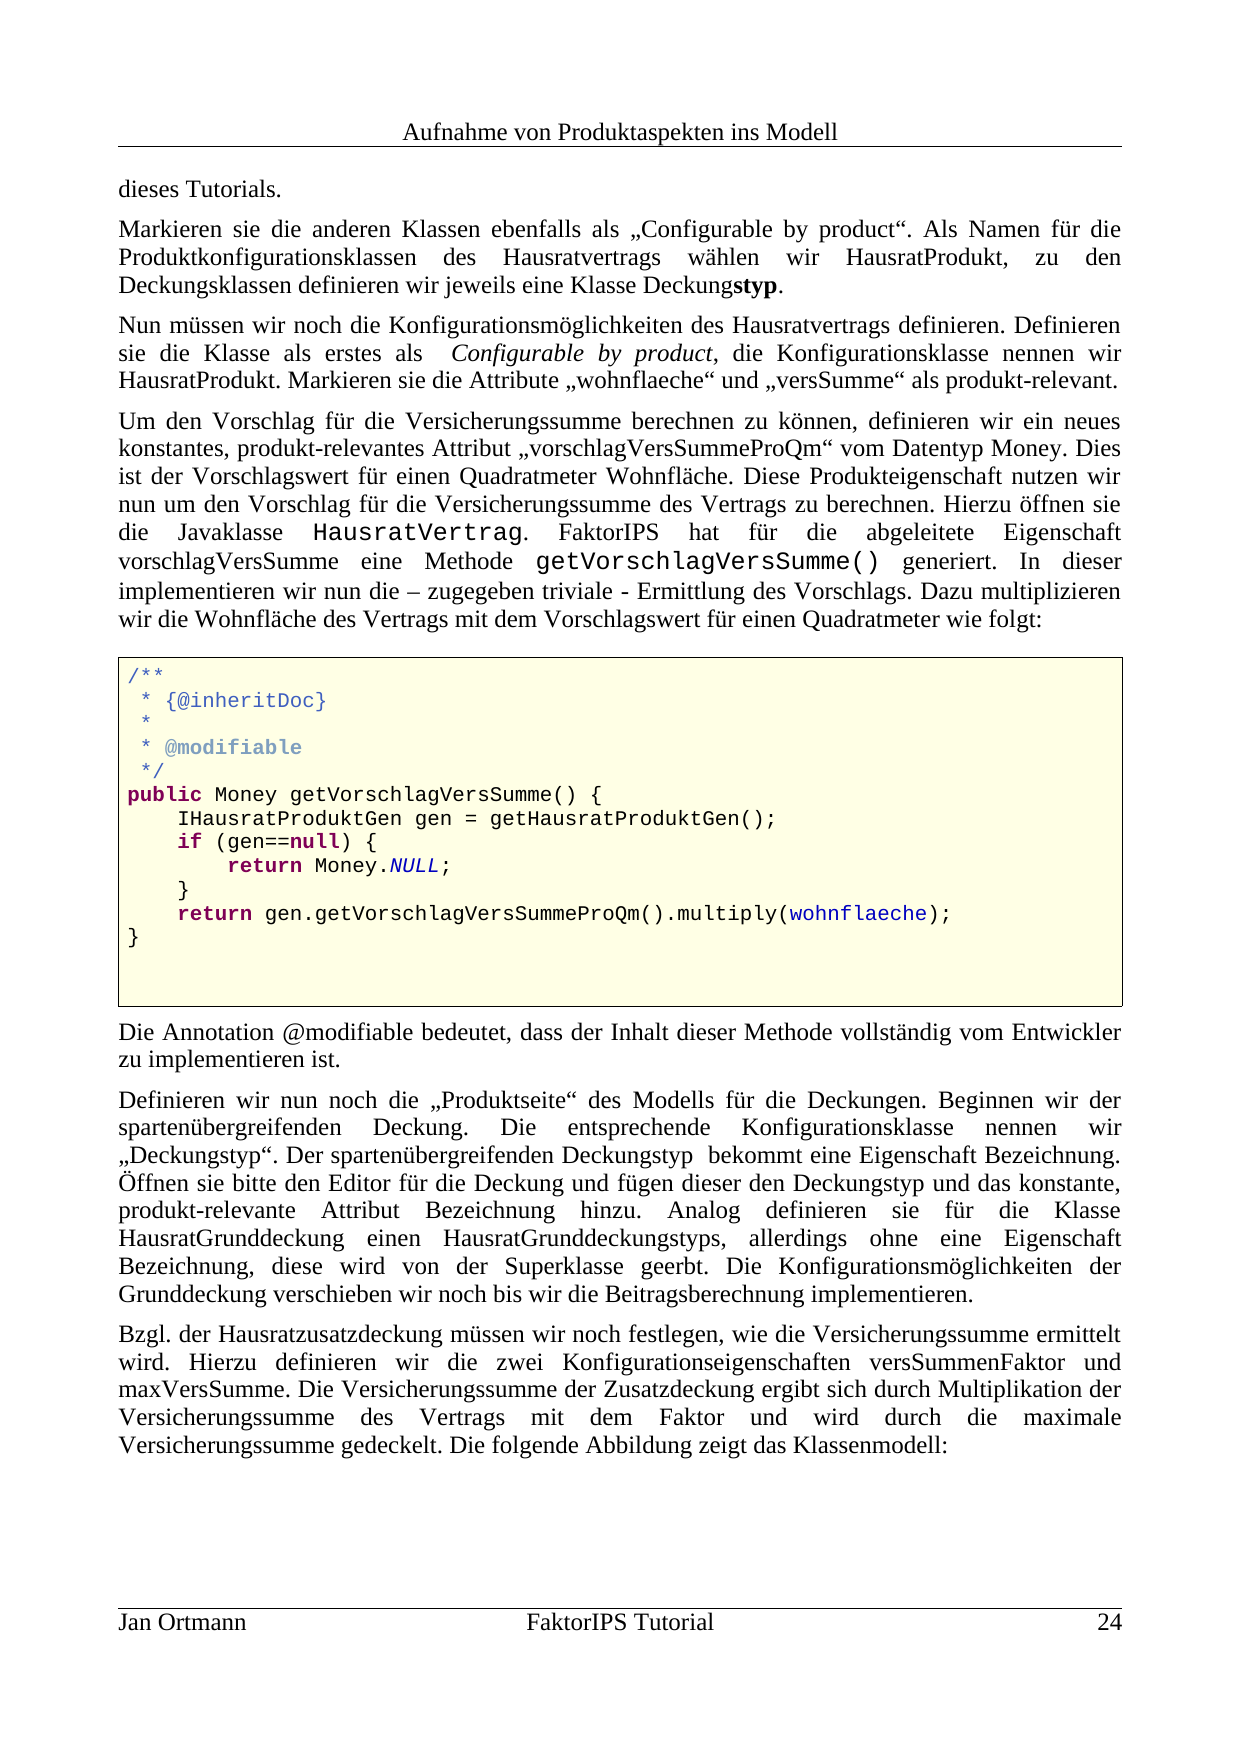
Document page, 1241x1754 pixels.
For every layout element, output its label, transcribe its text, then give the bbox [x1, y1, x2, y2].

text dieses Tutorials. [118, 175, 1122, 203]
text * @modifiable [127, 737, 1113, 761]
text * [127, 713, 1113, 737]
text Nun müssen wir noch die Konfigurationsmöglichkeiten des Hausratvertrags definieren. Definieren sie die Klasse als erstes als Configurable by product, die Konfigurationsklasse nennen wir HausratProdukt. Markieren sie die Attribute „wohnflaeche“ und „versSumme“ als produkt-relevant. [118, 311, 1122, 394]
text [118, 645, 1122, 656]
text if (gen==null) { [127, 832, 1113, 855]
text */ [127, 761, 1113, 784]
text return gen.getVorschlagVersSummeProQm().multiply(wohnflaeche); [127, 902, 1113, 926]
text public Money getVorschlagVersSumme() { [127, 784, 1113, 808]
text IHausratProduktGen gen = getHausratProduktGen(); [127, 808, 1113, 832]
text * {@inheritDoc} [127, 690, 1113, 713]
text Markieren sie die anderen Klassen ebenfalls als „Configurable by product“. Als Namen für die Produktkonfigurationsklassen des Hausratvertrags wählen wir HausratProdukt, zu den Deckungsklassen definieren wir jeweils eine Klasse Deckungstyp. [118, 216, 1122, 299]
text } [127, 879, 1113, 902]
text Um den Vorschlag für die Versicherungssumme berechnen zu können, definieren wir ein neues konstantes, produkt-relevantes Attribut „vorschlagVersSummeProQm“ vom Datentyp Money. Dies ist der Vorschlagswert für einen Quadratmeter Wohnfläche. Diese Produkteigenschaft nutzen wir nun um den Vorschlag für die Versicherungssumme des Vertrags zu berechnen. Hierzu öffnen sie die Javaklasse HausratVertrag. FaktorIPS hat für die abgeleitete Eigenschaft vorschlagVersSumme eine Methode getVorschlagVersSumme() generiert. In dieser implementieren wir nun die – zugegeben triviale - Ermittlung des Vorschlags. Dazu multiplizieren wir die Wohnfläche des Vertrags mit dem Vorschlagswert für einen Quadratmeter wie folgt: [118, 407, 1122, 633]
text /** [127, 666, 1113, 690]
text } [127, 926, 1113, 950]
text Definieren wir nun noch die „Produktseite“ des Modells für die Deckungen. Beginnen wir der spartenübergreifenden Deckung. Die entsprechende Konfigurationsklasse nennen wir „Deckungstyp“. Der spartenübergreifenden Deckungstyp bekommt eine Eigenschaft Bezeichnung. Öffnen sie bitte den Editor für die Deckung und fügen dieser den Deckungstyp und das konstante, produkt-relevante Attribut Bezeichnung hinzu. Analog definieren sie für die Klasse HausratGrunddeckung einen HausratGrunddeckungstyps, allerdings ohne eine Eigenschaft Bezeichnung, diese wird von der Superklasse geerbt. Die Konfigurationsmöglichkeiten der Grunddeckung verschieben wir noch bis wir die Beitragsberechnung implementieren. [118, 1086, 1122, 1307]
text return Money.NULL; [127, 855, 1113, 879]
text Die Annotation @modifiable bedeutet, dass der Inhalt dieser Methode vollständig vom Entwickler zu implementieren ist. [118, 1007, 1122, 1073]
text Bzgl. der Hausratzusatzdeckung müssen wir noch festlegen, wie die Versicherungssumme ermittelt wird. Hierzu definieren wir die zwei Konfigurationseigenschaften versSummenFaktor und maxVersSumme. Die Versicherungssumme der Zusatzdeckung ergibt sich durch Multiplikation der Versicherungssumme des Vertrags mit dem Faktor und wird durch die maximale Versicherungssumme gedeckelt. Die folgende Abbildung zeigt das Klassenmodell: [118, 1320, 1122, 1458]
